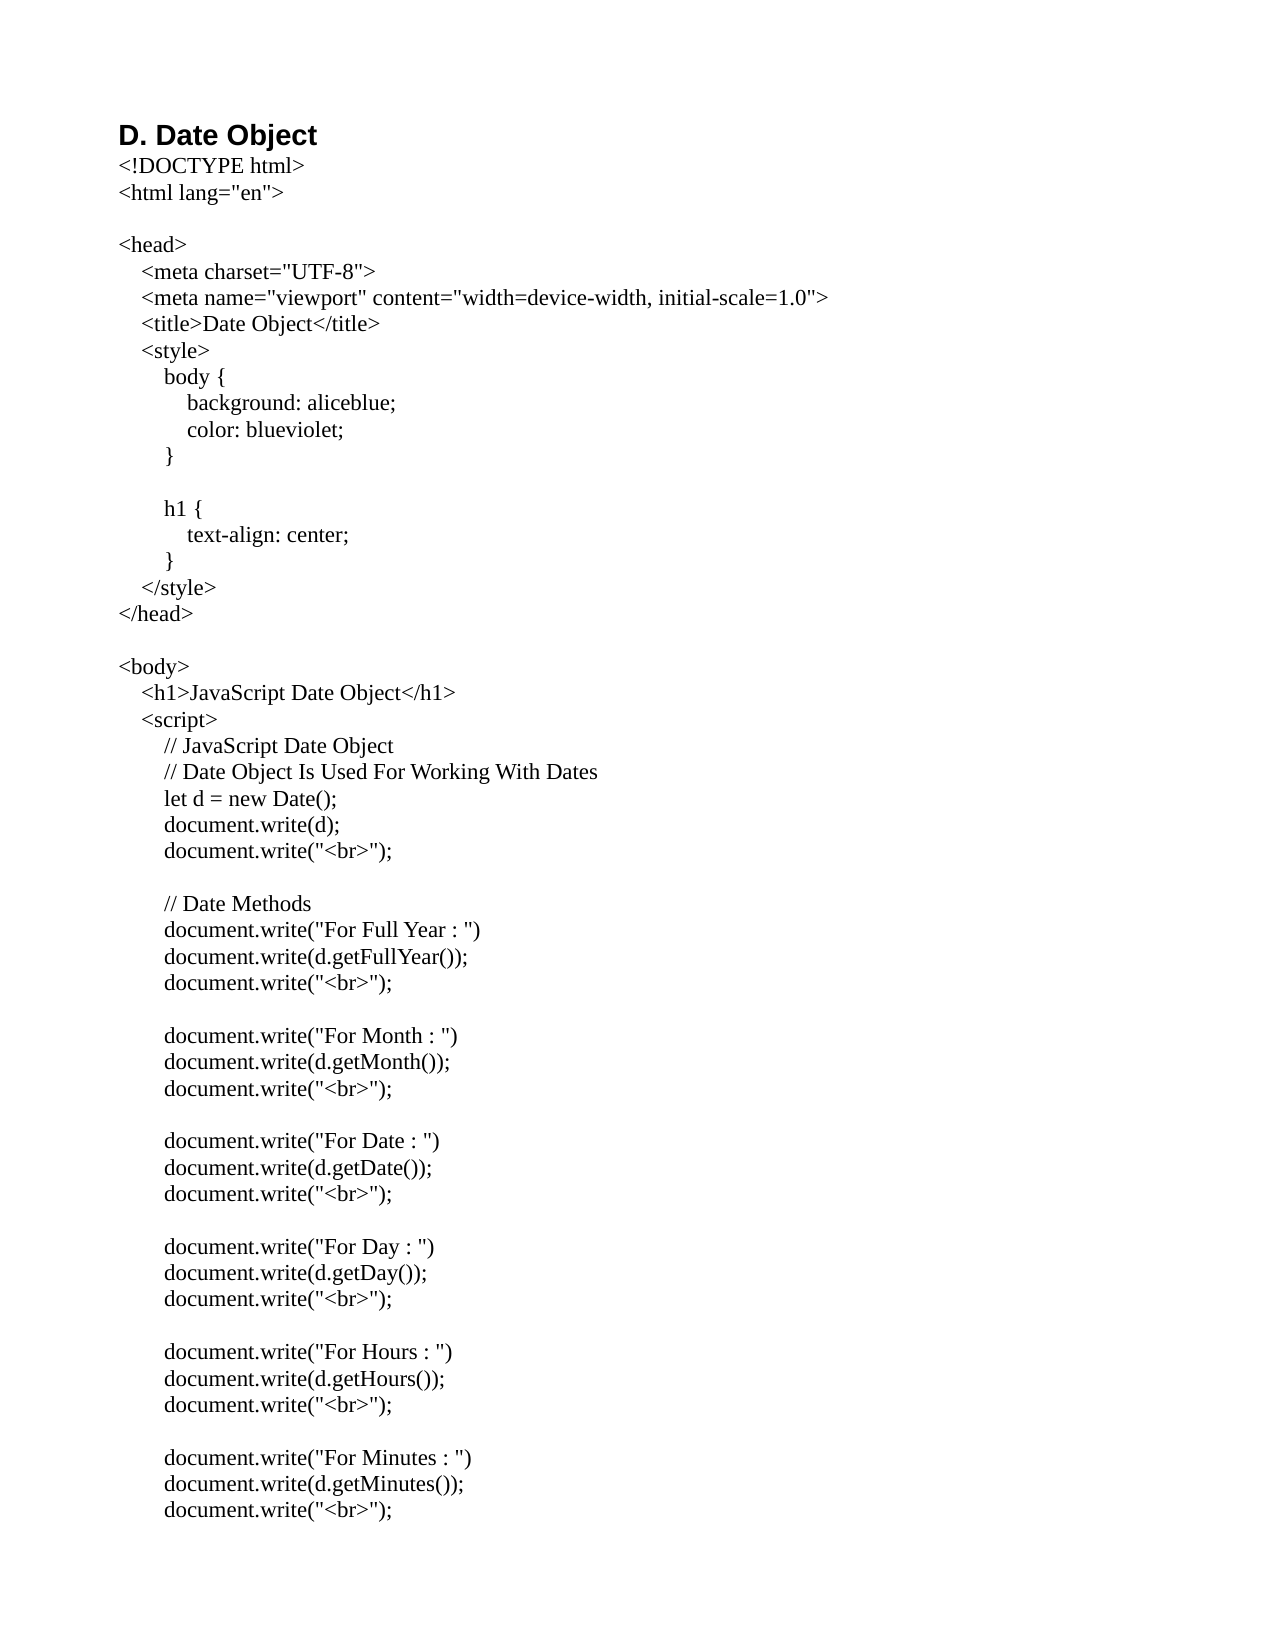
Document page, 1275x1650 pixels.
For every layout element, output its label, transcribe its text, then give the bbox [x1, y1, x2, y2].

text document.write("<br>"); [118, 837, 1157, 864]
text } [118, 442, 1157, 468]
text document.write(d); [118, 811, 1157, 837]
text <style> [118, 337, 1157, 363]
text document.write(d.getFullYear()); [118, 943, 1157, 969]
text document.write("For Minutes : ") [118, 1444, 1157, 1470]
text body { [118, 363, 1157, 389]
text <script> [118, 706, 1157, 732]
text h1 { [118, 495, 1157, 521]
text </head> [118, 600, 1157, 627]
text background: aliceblue; [118, 389, 1157, 416]
text document.write("<br>"); [118, 1075, 1157, 1101]
text let d = new Date(); [118, 785, 1157, 811]
text <head> [118, 231, 1157, 258]
text <title>Date Object</title> [118, 310, 1157, 337]
text document.write(d.getHours()); [118, 1364, 1157, 1391]
text <h1>JavaScript Date Object</h1> [118, 679, 1157, 706]
text // Date Methods [118, 890, 1157, 917]
text } [118, 548, 1157, 574]
text </style> [118, 574, 1157, 600]
text // JavaScript Date Object [118, 732, 1157, 758]
text <meta name="viewport" content="width=device-width, initial-scale=1.0"> [118, 284, 1157, 310]
text <!DOCTYPE html> [118, 152, 1157, 179]
text text-align: center; [118, 521, 1157, 548]
text document.write(d.getDate()); [118, 1154, 1157, 1180]
subtitle D. Date Object [118, 118, 1157, 152]
text <body> [118, 653, 1157, 679]
text document.write("For Day : ") [118, 1233, 1157, 1259]
text document.write("For Hours : ") [118, 1338, 1157, 1364]
text document.write(d.getMonth()); [118, 1048, 1157, 1075]
text <meta charset="UTF-8"> [118, 258, 1157, 284]
text <html lang="en"> [118, 179, 1157, 205]
text color: blueviolet; [118, 416, 1157, 442]
text document.write(d.getDay()); [118, 1259, 1157, 1286]
text document.write("<br>"); [118, 1391, 1157, 1417]
text document.write("<br>"); [118, 1286, 1157, 1312]
text document.write(d.getMinutes()); [118, 1470, 1157, 1496]
text document.write("<br>"); [118, 1180, 1157, 1206]
text document.write("For Date : ") [118, 1127, 1157, 1154]
text document.write("<br>"); [118, 1496, 1157, 1523]
text // Date Object Is Used For Working With Dates [118, 758, 1157, 785]
text document.write("<br>"); [118, 969, 1157, 996]
text document.write("For Month : ") [118, 1022, 1157, 1048]
text document.write("For Full Year : ") [118, 917, 1157, 943]
